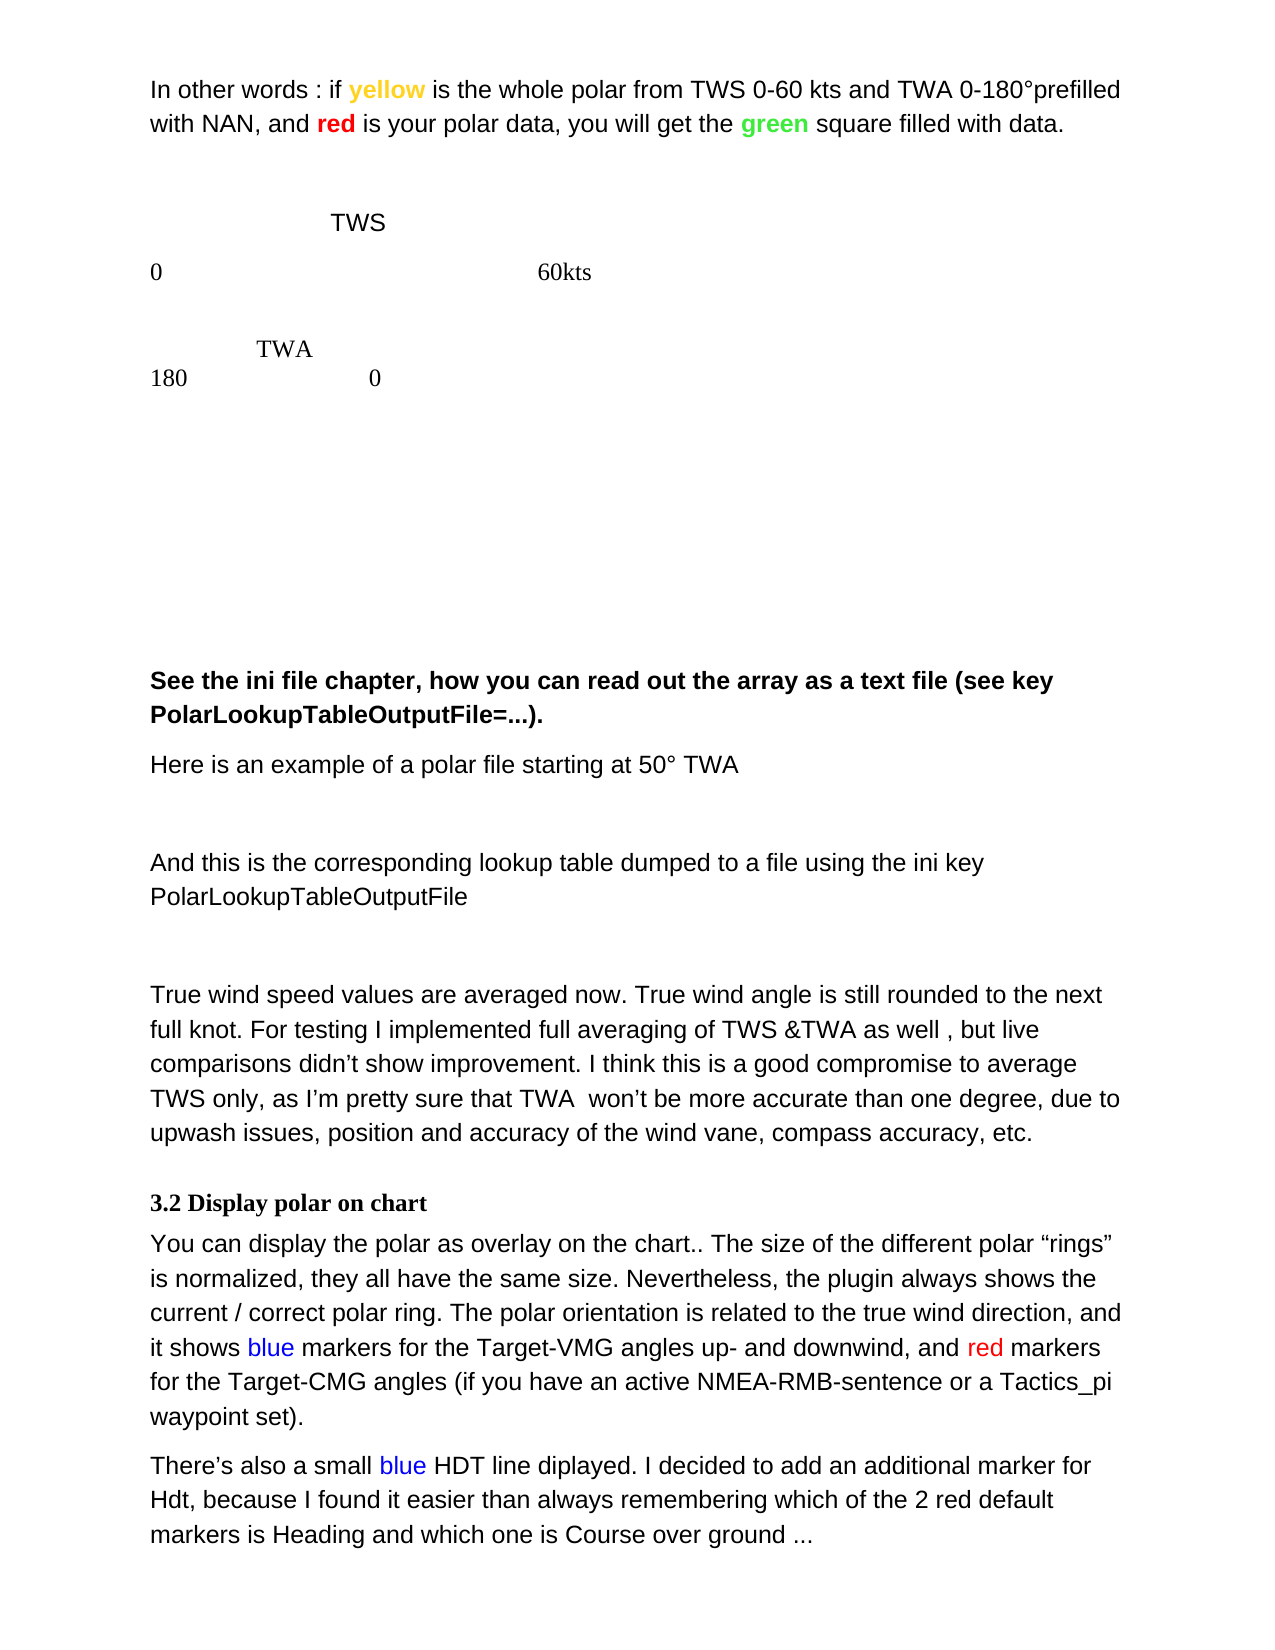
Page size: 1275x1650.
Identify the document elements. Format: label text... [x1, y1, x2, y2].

text TWS [150, 208, 1125, 236]
text 180 0 [150, 363, 1125, 392]
text Here is an example of a polar file starting at 50° TWA [150, 749, 1125, 778]
text 0 60kts [150, 257, 1125, 285]
text TWA [150, 334, 1125, 363]
text 3.2 Display polar on chart [150, 1188, 1125, 1217]
text There’s also a small blue HDT line diplayed. I decided to add an additional marker for Hdt, because I found it easier than always remembering which of the 2 red default markers is Heading and which one is Course over ground ... [150, 1451, 1125, 1548]
text True wind speed values are averaged now. True wind angle is still rounded to the next full knot. For testing I implemented full averaging of TWS &TWA as well , but live comparisons didn’t show improvement. I think this is a good compromise to average TWS only, as I’m pretty sure that TWA won’t be more accurate than one degree, due to upwash issues, position and accuracy of the wind vane, compass accuracy, etc. [150, 980, 1125, 1147]
text See the ini file chapter, how you can read out the array as a text file (see key PolarLookupTableOutputFile=...). [150, 666, 1125, 729]
text In other words : if yellow is the whole polar from TWS 0-60 kts and TWA 0-180°prefilled with NAN, and red is your polar data, you will get the green square filled with data. [150, 75, 1125, 138]
text And this is the corresponding lookup table dumped to a file using the ini key PolarLookupTableOutputFile [150, 848, 1125, 911]
text You can display the polar as overlay on the chart.. The size of the different polar “rings” is normalized, they all have the same size. Nevertheless, the plugin always shows the current / correct polar ring. The polar orientation is related to the true wind direction, and it shows blue markers for the Target-VMG angles up- and downwind, and red markers for the Target-CMG angles (if you have an active NMEA-RMB-sentence or a Tactics_pi waypoint set). [150, 1229, 1125, 1431]
